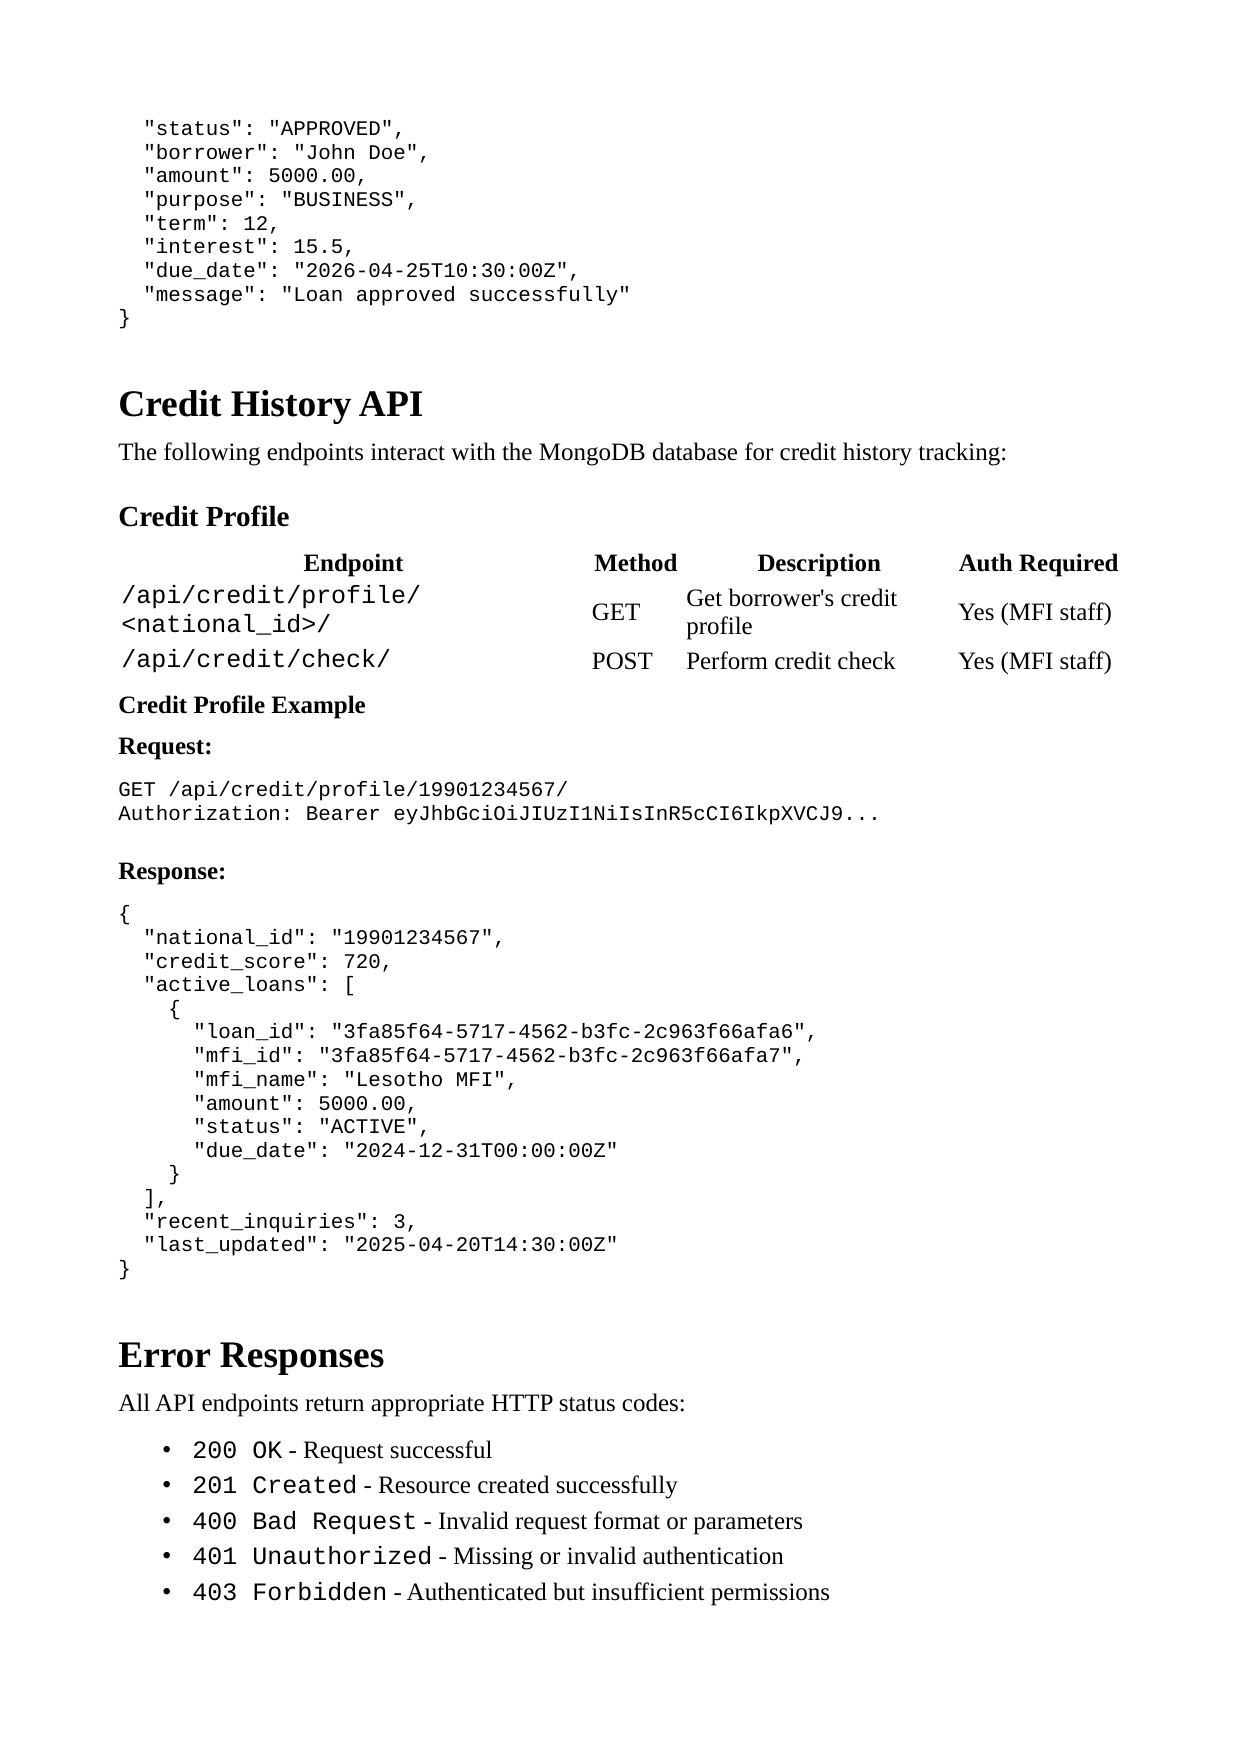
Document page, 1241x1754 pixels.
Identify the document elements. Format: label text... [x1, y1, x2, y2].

table_header Description [683, 545, 955, 580]
list 400 Bad Request - Invalid request format or parameters [162, 1506, 1122, 1537]
text "due_date": "2026-04-25T10:30:00Z", [118, 260, 1122, 284]
text "amount": 5000.00, [118, 165, 1122, 189]
list 200 OK - Request successful [162, 1435, 1122, 1466]
text "purpose": "BUSINESS", [118, 189, 1122, 213]
text ], [118, 1187, 1122, 1211]
table_header Endpoint [118, 545, 589, 580]
table_cell GET [589, 580, 683, 643]
text "loan_id": "3fa85f64-5717-4562-b3fc-2c963f66afa6", [118, 1022, 1122, 1045]
text "interest": 15.5, [118, 236, 1122, 260]
text The following endpoints interact with the MongoDB database for credit history tracking: [118, 437, 1122, 466]
table_cell /api/credit/profile/<national_id>/ [118, 580, 589, 643]
table_header Method [589, 545, 683, 580]
text All API endpoints return appropriate HTTP status codes: [118, 1388, 1122, 1416]
subtitle Credit Profile [118, 499, 1122, 533]
table_cell Perform credit check [683, 643, 955, 678]
table_header Auth Required [955, 545, 1122, 580]
subtitle Error Responses [118, 1332, 1122, 1375]
table_cell POST [589, 643, 683, 678]
list 401 Unauthorized - Missing or invalid authentication [162, 1541, 1122, 1572]
text } [118, 1258, 1122, 1282]
text "borrower": "John Doe", [118, 142, 1122, 165]
text "mfi_name": "Lesotho MFI", [118, 1069, 1122, 1092]
text Authorization: Bearer eyJhbGciOiJIUzI1NiIsInR5cCI6IkpXVCJ9... [118, 803, 1122, 826]
subtitle Credit History API [118, 381, 1122, 424]
list 201 Created - Resource created successfully [162, 1471, 1122, 1501]
text "recent_inquiries": 3, [118, 1211, 1122, 1234]
subtitle Credit Profile Example [118, 690, 1122, 719]
text } [118, 307, 1122, 331]
text { [118, 998, 1122, 1022]
text Request: [118, 731, 1122, 760]
text "national_id": "19901234567", [118, 927, 1122, 951]
text "last_updated": "2025-04-20T14:30:00Z" [118, 1234, 1122, 1258]
table_cell Yes (MFI staff) [955, 580, 1122, 643]
text } [118, 1163, 1122, 1187]
text "mfi_id": "3fa85f64-5717-4562-b3fc-2c963f66afa7", [118, 1045, 1122, 1069]
list 403 Forbidden - Authenticated but insufficient permissions [162, 1577, 1122, 1608]
text "term": 12, [118, 213, 1122, 236]
text "status": "ACTIVE", [118, 1116, 1122, 1140]
text "amount": 5000.00, [118, 1092, 1122, 1116]
text "credit_score": 720, [118, 951, 1122, 974]
text "active_loans": [ [118, 974, 1122, 998]
text "message": "Loan approved successfully" [118, 284, 1122, 307]
text GET /api/credit/profile/19901234567/ [118, 779, 1122, 803]
table_cell Yes (MFI staff) [955, 643, 1122, 678]
text Response: [118, 856, 1122, 884]
table_cell /api/credit/check/ [118, 643, 589, 678]
text "due_date": "2024-12-31T00:00:00Z" [118, 1140, 1122, 1163]
text { [118, 903, 1122, 927]
text "status": "APPROVED", [118, 118, 1122, 142]
table_cell Get borrower's credit profile [683, 580, 955, 643]
